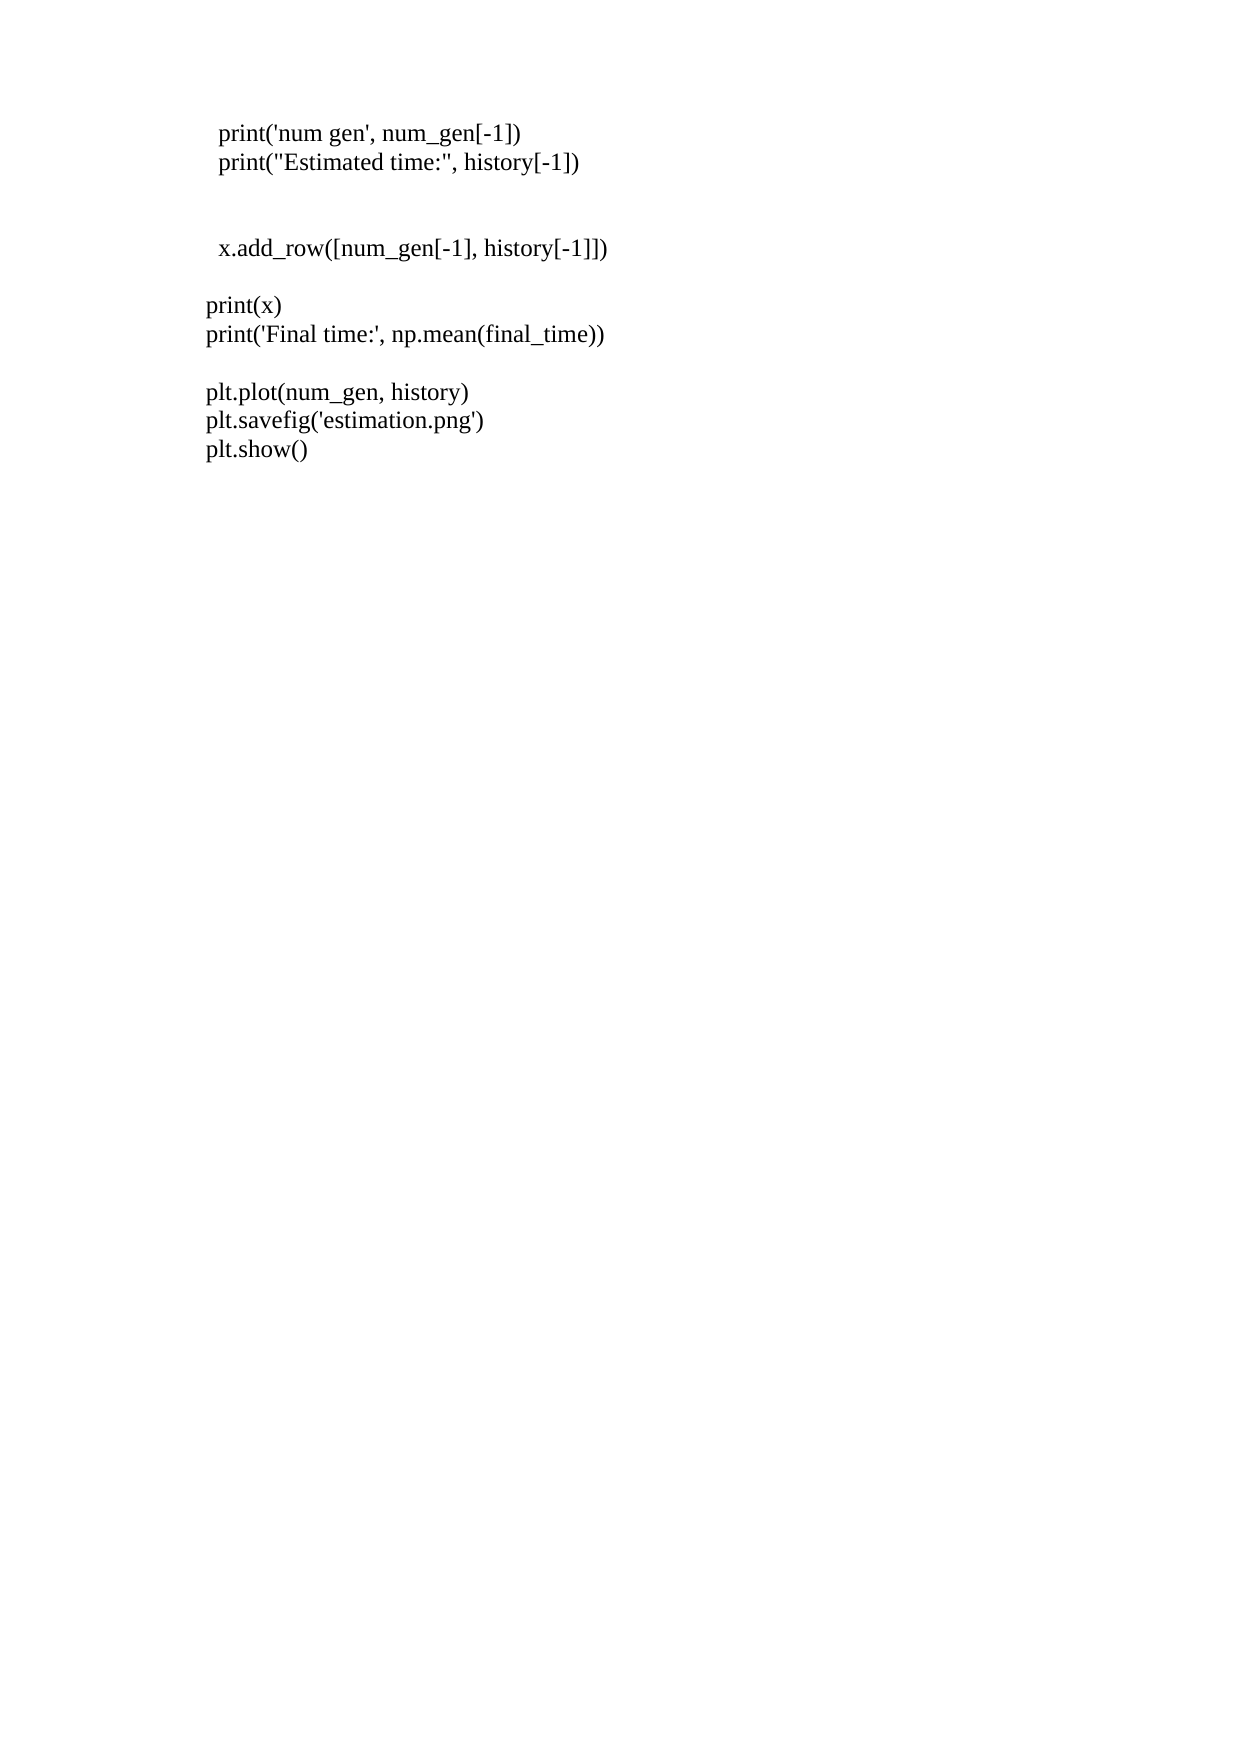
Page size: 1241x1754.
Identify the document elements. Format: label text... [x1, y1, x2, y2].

text plt.savefig('estimation.png') [154, 406, 1122, 434]
text x.add_row([num_gen[-1], history[-1]]) [154, 233, 1122, 262]
text plt.plot(num_gen, history) [154, 377, 1122, 406]
text plt.show() [154, 434, 1122, 463]
text print('Final time:', np.mean(final_time)) [154, 319, 1122, 348]
text print("Estimated time:", history[-1]) [154, 147, 1122, 176]
text print('num gen', num_gen[-1]) [154, 118, 1122, 147]
text print(x) [154, 291, 1122, 319]
